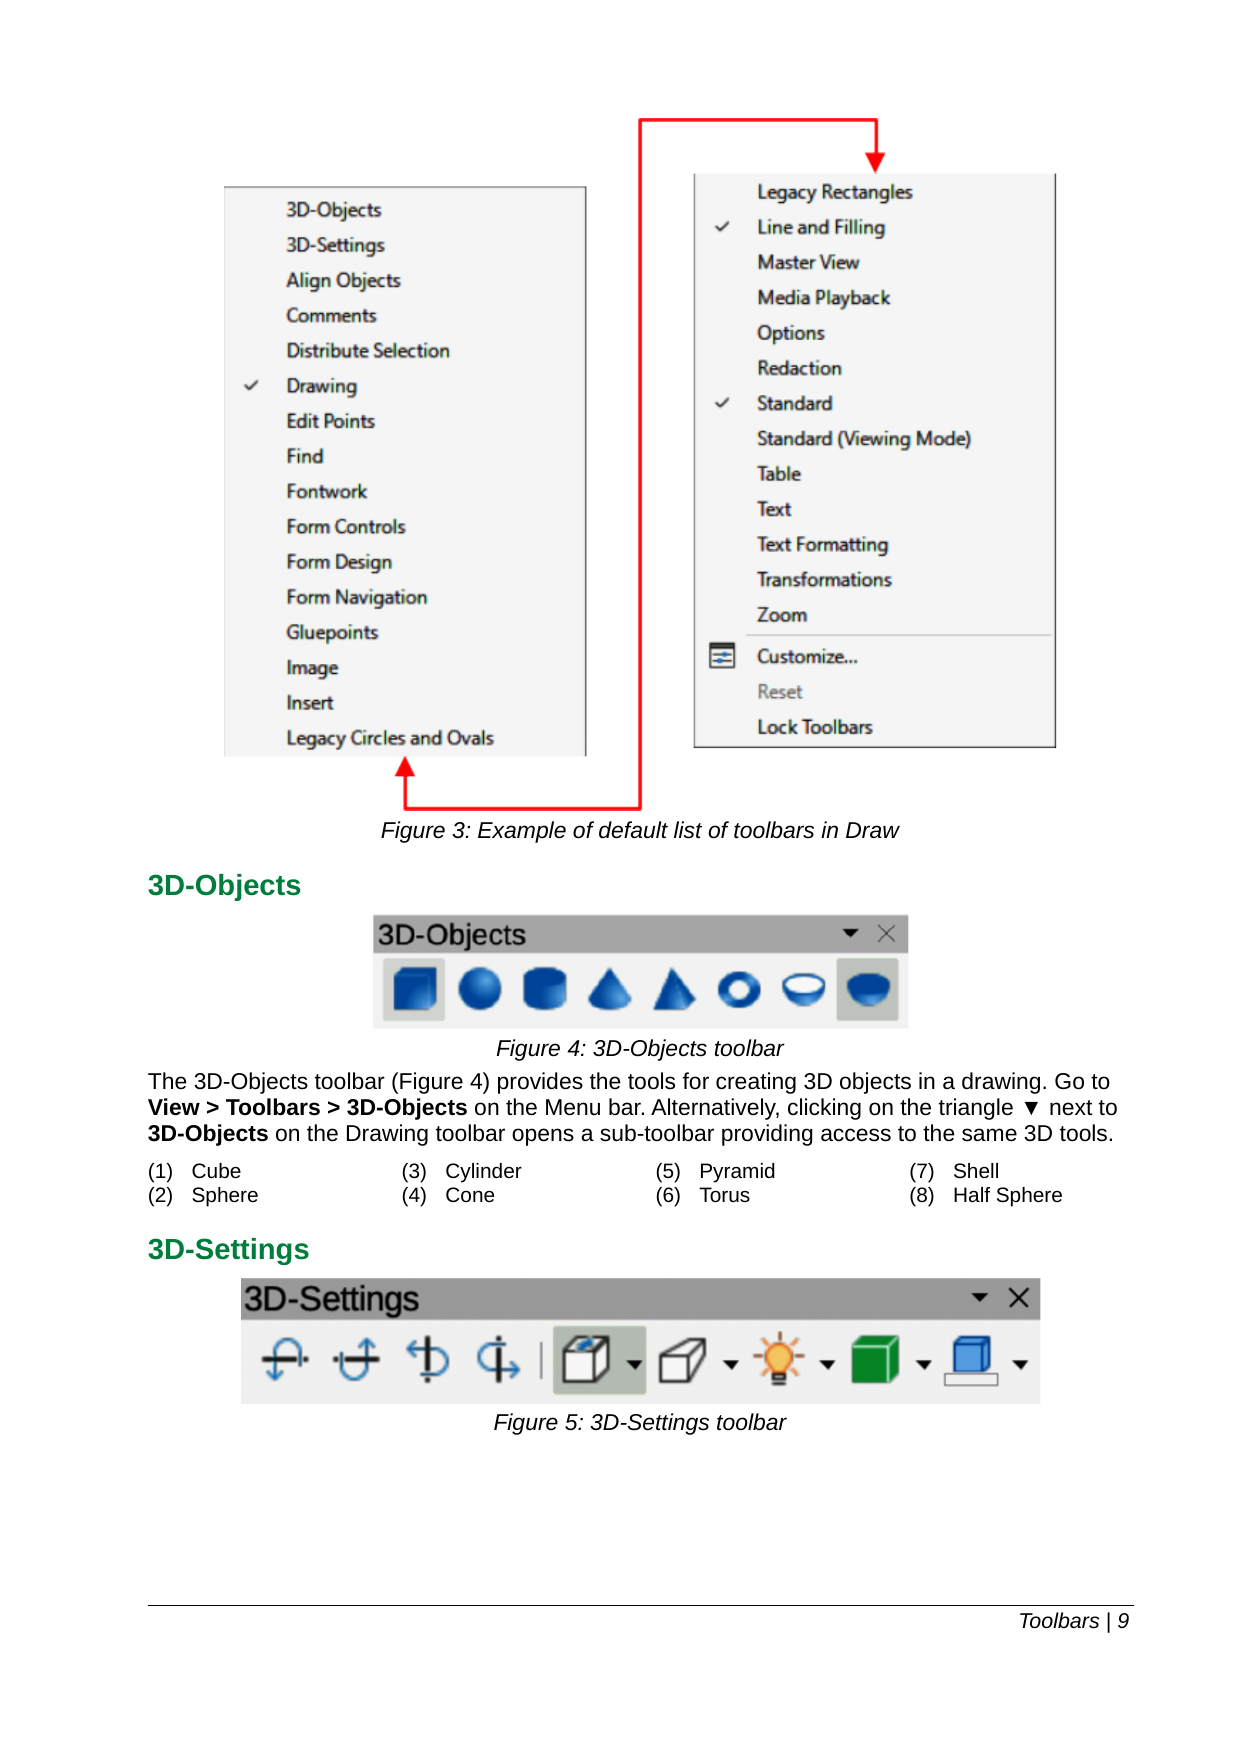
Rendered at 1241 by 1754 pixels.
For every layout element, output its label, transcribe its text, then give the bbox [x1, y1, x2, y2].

text Figure 3: Example of default list of toolbars in Draw [224, 817, 1057, 843]
text Figure 5: 3D-Settings toolbar [241, 1409, 1041, 1436]
list The 3D-Objects toolbar (Figure 4) provides the tools for creating 3D objects in a drawing. Go to View > Toolbars > 3D-Objects on the Menu bar. Alternatively, clicking on the triangle ▼ next to 3D‑Objects on the Drawing toolbar opens a sub-toolbar providing access to the same 3D tools. [148, 1068, 1134, 1147]
list Torus [655, 1183, 880, 1207]
picture [224, 118, 1058, 811]
list Pyramid [655, 1159, 880, 1183]
list Cone [401, 1183, 626, 1207]
list Shell [909, 1159, 1134, 1183]
picture [372, 914, 909, 1029]
list Half Sphere [909, 1183, 1134, 1207]
list Sphere [148, 1183, 372, 1207]
picture [241, 1278, 1041, 1404]
text Figure 4: 3D-Objects toolbar [373, 1035, 909, 1061]
list Cube [148, 1159, 372, 1183]
subtitle 3D-Settings [148, 1232, 1134, 1266]
list Cylinder [401, 1159, 626, 1183]
subtitle 3D-Objects [148, 868, 1134, 902]
